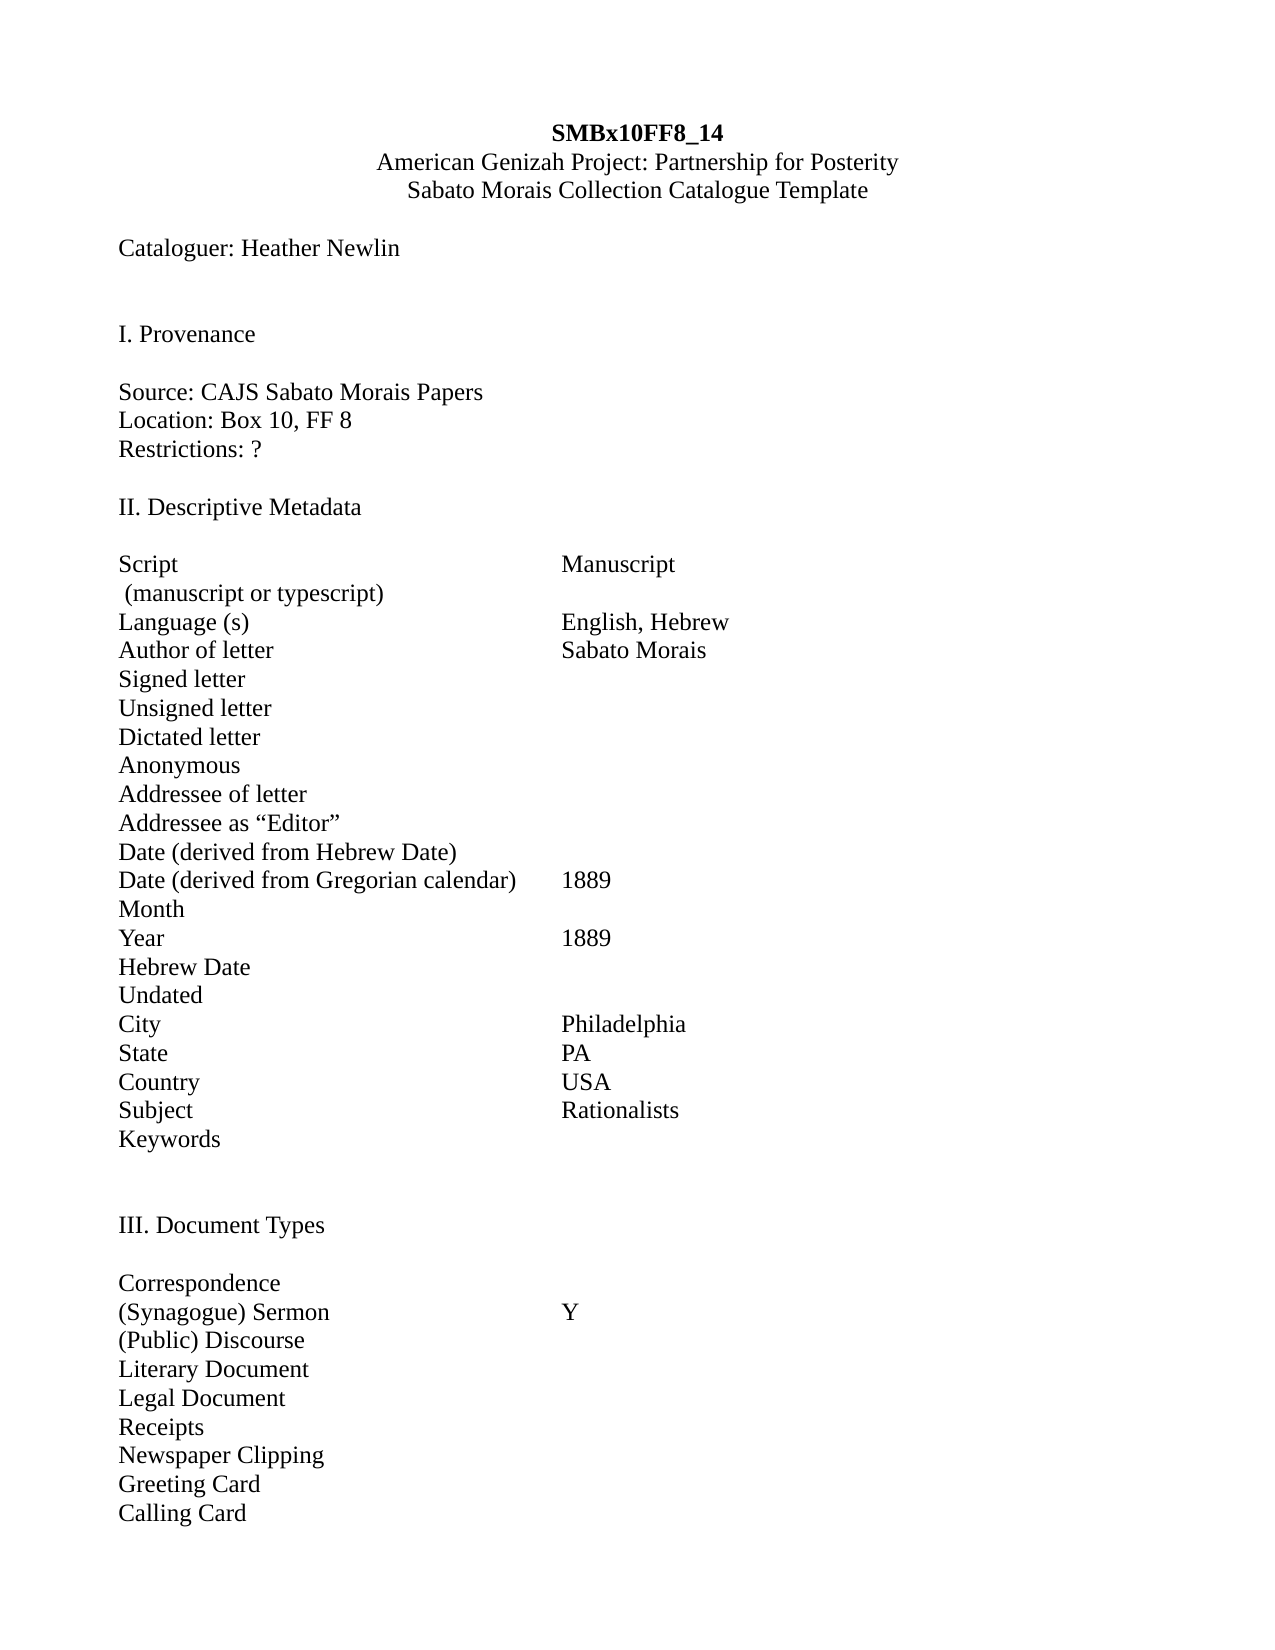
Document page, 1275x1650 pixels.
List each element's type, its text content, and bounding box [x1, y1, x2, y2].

text Unsigned letter [118, 693, 1157, 722]
text Subject Rationalists [118, 1096, 1157, 1124]
text Calling Card [118, 1498, 1157, 1527]
text Sabato Morais Collection Catalogue Template [118, 176, 1157, 204]
text Source: CAJS Sabato Morais Papers [118, 377, 1157, 406]
text Language (s) English, Hebrew [118, 607, 1157, 636]
text Addressee of letter [118, 779, 1157, 808]
text City Philadelphia [118, 1009, 1157, 1038]
text Dictated letter [118, 722, 1157, 751]
text (Synagogue) Sermon Y [118, 1297, 1157, 1326]
text (manuscript or typescript) [118, 578, 1157, 607]
text Keywords [118, 1124, 1157, 1153]
text Anonymous [118, 751, 1157, 779]
text II. Descriptive Metadata [118, 492, 1157, 521]
text I. Provenance [118, 319, 1157, 348]
text American Genizah Project: Partnership for Posterity [118, 147, 1157, 176]
text Location: Box 10, FF 8 [118, 406, 1157, 434]
text Restrictions: ? [118, 434, 1157, 463]
text Year 1889 [118, 923, 1157, 952]
text SMBx10FF8_14 [118, 118, 1157, 147]
text (Public) Discourse [118, 1326, 1157, 1354]
text Cataloguer: Heather Newlin [118, 233, 1157, 262]
text Date (derived from Hebrew Date) [118, 837, 1157, 866]
text State PA [118, 1038, 1157, 1067]
text Country USA [118, 1067, 1157, 1096]
text Month [118, 894, 1157, 923]
text III. Document Types [118, 1211, 1157, 1239]
text Signed letter [118, 664, 1157, 693]
text Hebrew Date [118, 952, 1157, 981]
text Receipts [118, 1412, 1157, 1441]
text Newspaper Clipping [118, 1441, 1157, 1469]
text Script Manuscript [118, 549, 1157, 578]
text Correspondence [118, 1268, 1157, 1297]
text Date (derived from Gregorian calendar) 1889 [118, 866, 1157, 894]
text Literary Document [118, 1354, 1157, 1383]
text Legal Document [118, 1383, 1157, 1412]
text Undated [118, 981, 1157, 1009]
text Addressee as “Editor” [118, 808, 1157, 837]
text Greeting Card [118, 1469, 1157, 1498]
text Author of letter Sabato Morais [118, 636, 1157, 664]
